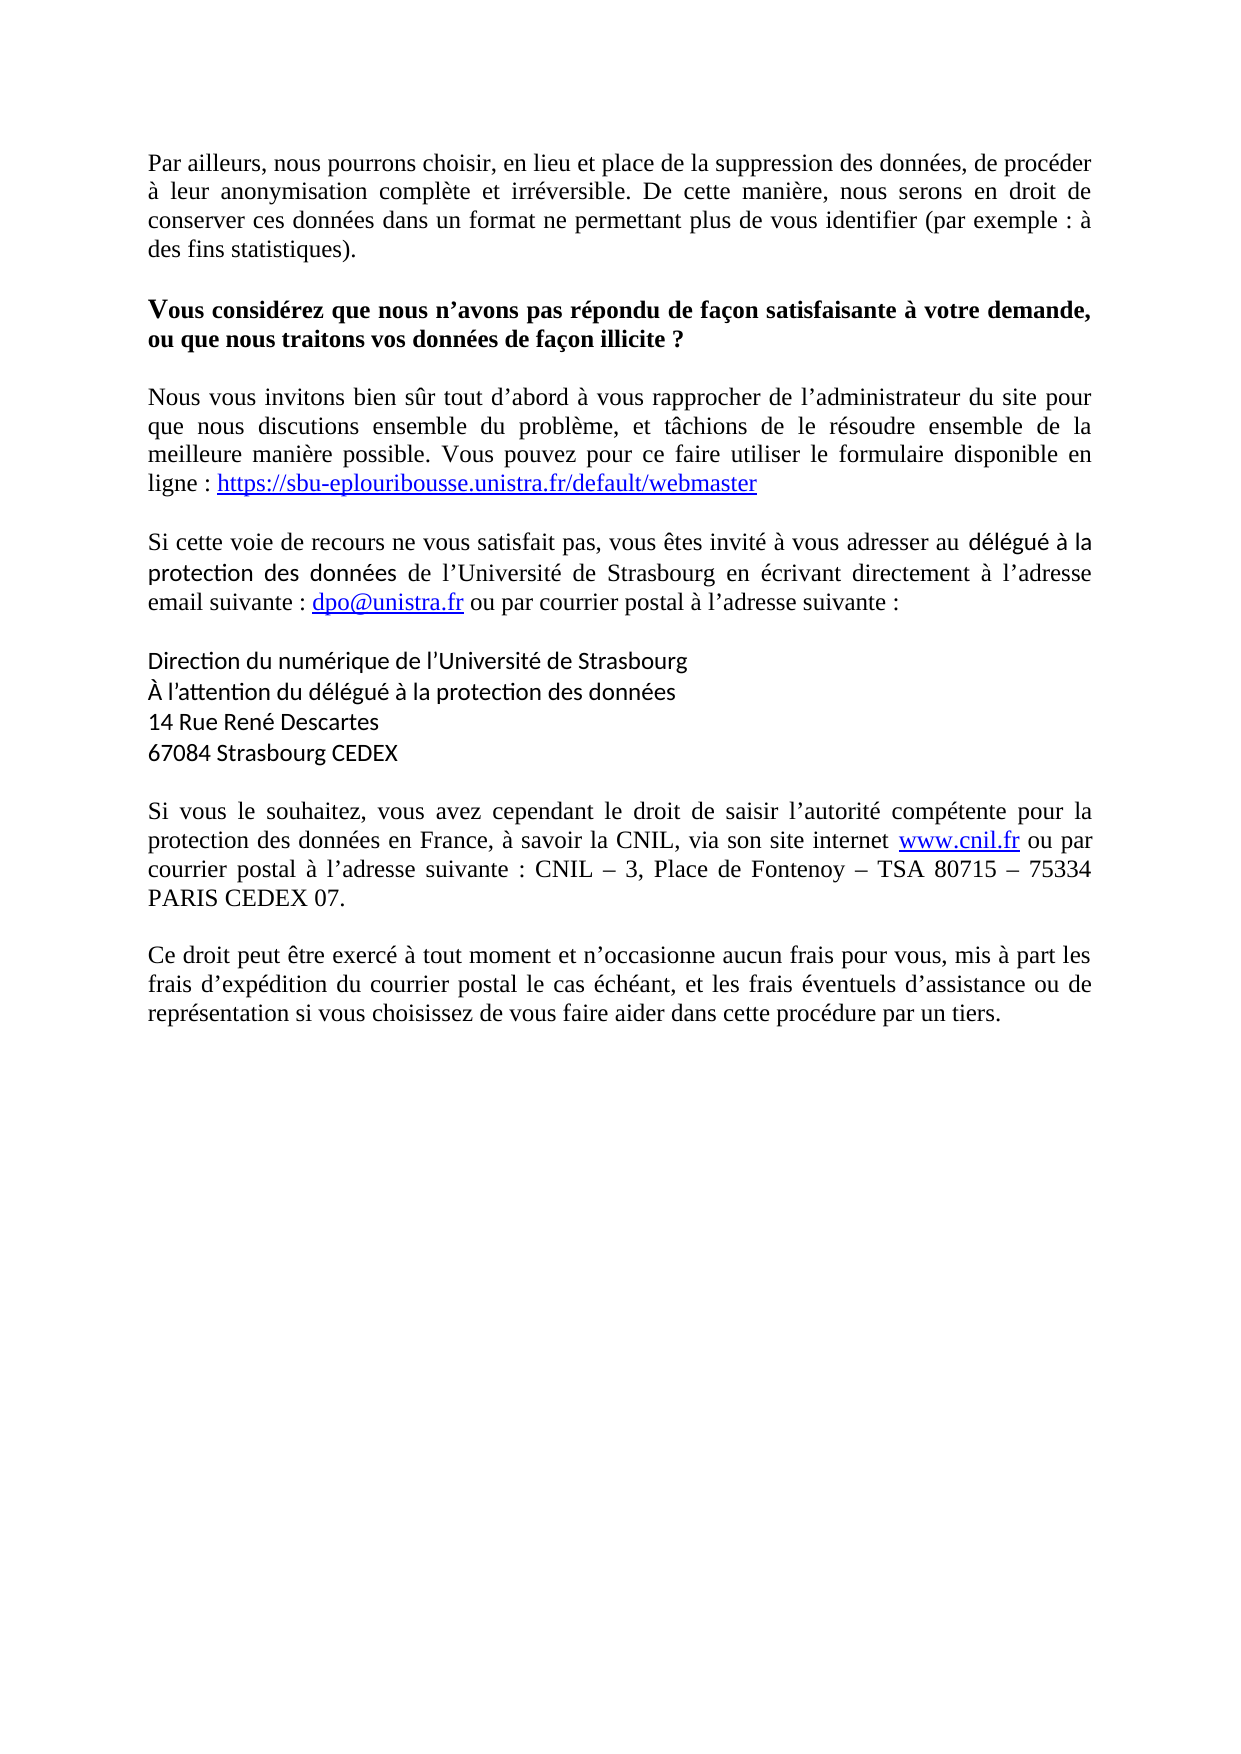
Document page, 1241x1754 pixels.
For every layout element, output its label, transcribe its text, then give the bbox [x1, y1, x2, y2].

text Direction du numérique de l’Université de Strasbourg [148, 645, 1093, 676]
text Nous vous invitons bien sûr tout d’abord à vous rapprocher de l’administrateur du site pour que nous discutions ensemble du problème, et tâchions de le résoudre ensemble de la meilleure manière possible. Vous pouvez pour ce faire utiliser le formulaire disponible en ligne : https://sbu-eplouribousse.unistra.fr/default/webmaster [148, 382, 1093, 497]
text Si cette voie de recours ne vous satisfait pas, vous êtes invité à vous adresser au délégué à la protection des données de l’Université de Strasbourg en écrivant directement à l’adresse email suivante : dpo@unistra.fr ou par courrier postal à l’adresse suivante : [148, 526, 1093, 616]
text Par ailleurs, nous pourrons choisir, en lieu et place de la suppression des données, de procéder à leur anonymisation complète et irréversible. De cette manière, nous serons en droit de conserver ces données dans un format ne permettant plus de vous identifier (par exemple : à des fins statistiques). [148, 148, 1093, 263]
text À l’attention du délégué à la protection des données [148, 676, 1093, 706]
text Ce droit peut être exercé à tout moment et n’occasionne aucun frais pour vous, mis à part les frais d’expédition du courrier postal le cas échéant, et les frais éventuels d’assistance ou de représentation si vous choisissez de vous faire aider dans cette procédure par un tiers. [148, 941, 1093, 1027]
text Si vous le souhaitez, vous avez cependant le droit de saisir l’autorité compétente pour la protection des données en France, à savoir la CNIL, via son site internet www.cnil.fr ou par courrier postal à l’adresse suivante : CNIL – 3, Place de Fontenoy – TSA 80715 – 75334 PARIS CEDEX 07. [148, 796, 1093, 911]
text 67084 Strasbourg CEDEX [148, 737, 1093, 767]
text Vous considérez que nous n’avons pas répondu de façon satisfaisante à votre demande, ou que nous traitons vos données de façon illicite ? [148, 292, 1093, 353]
text 14 Rue René Descartes [148, 706, 1093, 737]
